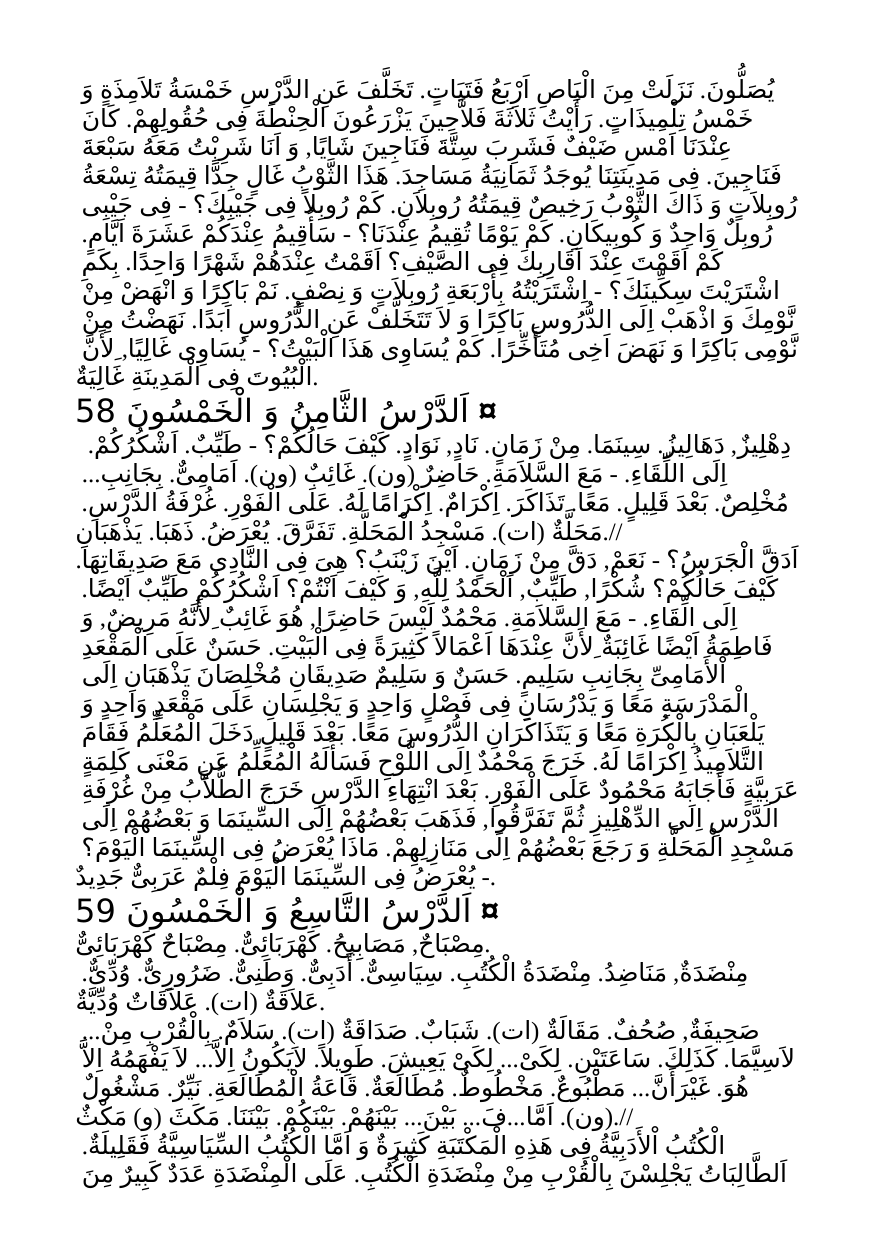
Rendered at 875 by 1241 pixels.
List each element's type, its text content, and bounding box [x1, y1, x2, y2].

text وَاحِدٌ وَ وَاحِدٌ اِثْنَانِ. اِثْنَانِ وَ اِثْنَانِ اَرْبَعَةٌ. كَانَ فِى صَحْنِ الْمَسْجِدِ ثَلاَثَةُ رِجَالٍ يُصَلُّونَ. نَزَلَتْ مِنَ الْبَاصِ اَرْبَعُ فَتَيَاتٍ. تَخَلَّفَ عَنِ الدَّرْسِ خَمْسَةُ تَلاَمِذَةٍ وَ خَمْسُ تِلْمِيذَاتٍ. رَأَيْتُ ثَلاَثَةَ فَلاَّحِينَ يَزْرَعُونَ الْحِنْطَةَ فِى حُقُولِهِمْ. كَانَ عِنْدَنَا اَمْسِ ضَيْفٌ فَشَرِبَ سِتَّةَ فَنَاجِينَ شَايًا, وَ اَنَا شَرِبْتُ مَعَهُ سَبْعَةَ فَنَاجِينَ. فِى مَدِينَتِنَا يُوجَدُ ثَمَانِيَةُ مَسَاجِدَ. هَذَا الثَّوْبُ غَالٍ جِدًّا قِيمَتُهُ تِسْعَةُ رُوبِلاَتٍ وَ ذَاكَ الثَّوْبُ رَخِيصٌ قِيمَتُهُ رُوبِلاَنِ. كَمْ رُوبِلاً فِى جَيْبِكَ؟ - فِى جَيْبِى رُوبِلٌ وَاحِدٌ وَ كُوبِيكَانِ. كَمْ يَوْمًا تُقِيمُ عِنْدَنَا؟ - سَأُقِيمُ عِنْدَكُمْ عَشَرَةَ اَيَّامٍ. كَمْ اَقَمْتَ عِنْدَ اَقَارِبِكَ فِى الصَّيْفِ؟ اَقَمْتُ عِنْدَهُمْ شَهْرًا وَاحِدًا. بِكَمِ اشْتَرَيْتَ سِكِّينَكَ؟ - اِشْتَرَيْتُهُ بِأَرْبَعَةِ رُوبِلاَتٍ وَ نِصْفٍ. نَمْ بَاكِرًا وَ انْهَضْ مِنْ نَّوْمِكَ وَ اذْهَبْ اِلَى الدُّرُوسِ بَاكِرًا وَ لاَ تَتَخَلَّفْ عَنِ الدُّرُوسِ اَبَدًا. نَهَضْتُ مِنْ نَّوْمِى بَاكِرًا وَ نَهَضَ اَخِى مُتَأَخِّرًا. كَمْ يُسَاوِى هَذَا الْبَيْتُ؟ - يُسَاوِى غَالِيًا, ِلأَنَّ الْبُيُوتَ فِى الْمَدِينَةِ غَالِيَةٌ. [75, 75, 799, 161]
text صَحِيفَةٌ, صُحُفٌ. مَقَالَةٌ (ات). شَبَابٌ. صَدَاقَةٌ (ات). سَلاَمٌ. بِالْقُرْبِ مِنْ... لاَسِيَّمَا. كَذَلِكَ. سَاعَتَيْنِ. لِكَىْ... لِكَىْ يَعِيشَ. طَوِيلاً. لاَيَكُونُ اِلاَّ... لاَ يَفْهَمُهُ اِلاَّ هُوَ. غَيْرَأَنَّ... مَطْبُوعٌ. مَخْطُوطٌ. مُطَالَعَةٌ. قَاعَةُ الْمُطَالَعَةِ. نَيِّرٌ. مَشْغُولٌ (ون). اَمَّا...فَ... بَيْنَ... بَيْنَهُمْ. بَيْنَكُمْ. بَيْنَنَا. مَكَثَ (و) مَكْثٌ.// [75, 765, 799, 880]
text الْكُتُبُ اْلأَدَبِيَّةُ فِى هَذِهِ الْمَكْتَبَةِ كَثِيرَةٌ وَ اَمَّا الْكُتُبُ السِّيَاسِيَّةُ فَقَلِيلَةٌ. اَلطَّالِبَاتُ يَجْلِسْنَ بِالْقُرْبِ مِنْ مِنْضَدَةِ الْكُتُبِ. عَلَى الْمِنْضَدَةِ عَدَدٌ كَبِيرٌ مِنَ الصُّحُفِ وَ الْمَجَلاَّةِ بِاللُّغَةِ الْوَطَنِيَّةِ. فِى صَحِيفَةِ الْيَوْمِ مَقَالَةٌ طَوِيلَةٌ عَنِ انْتِشَارِ اْلإِسلاَمِ بَيْنَ شُعُوبِ الْعَالَمِ لاَسِيَّمَا بَيْنَ الشَّبَابِ. اَلصَّدَاقَةُ وَ الْعَلاَقَاتُ الْوُدِّيَّةُ ضَرُورِيَّةٌ لِكَىْ تَعِيشَ الشُّعُوبُ فِى سَلاَمٍ. غَيْرَأَنَّ السَّلاَمَ لاَ يَكُونُ اِلاَّ مِنَ اْلإِسْلاَمِ. مَكَثَ الطُّلاَّبُ فِى الْمَكْتَبَةِ سَاعَتَيْنِ, ثُمَّ ذَهَبُوا اِلَى الْجَامِعَةِ وَ كَذَلِكَ الطَّالِبَاتُ مَا مَكَثْنَ طَوِيلاً. عِنْدَ اَبِينَا كَثِيرٌ مِنَ الْكُتُبِ الْمَطْبُوعَةِ وَ الْمَخْطُوطَةِ. فِى مَكْتَبَةِ مَدْرَسَتِنَا قَاعَةٌ لِلْمُطَالَعَةِ, وَ هِىَ وَاسِعَةٌ وَ نَيِّرَةٌ. فِيهَا طَاوِلاَتٌ وَ كَرَاسِىُّ وَ رُفُوفٌ لِلْكُتُبِ وَ عَلَى الطَّاوِلاَتِ مَصَابِيحُ كَهْرَبَائِيَّةٌ. اَلطُّلاَّبُ اْلآنَ فِى قَاعَةِ المُطَالَعَةِ, وَ هُمْ مَشْغُولُونَ بِالْقِرَاءَةِ وَ الْكِتَابَةِ. [75, 880, 799, 1167]
subtitle اَلدَّرْسُ التَّاسِعُ وَ الْخَمْسُونَ 59 ¤ [75, 650, 799, 679]
text اَدَقَّ الْجَرَسُ؟ - نَعَمْ, دَقَّ مِنْ زَمَانٍ. اَيْنَ زَيْنَبُ؟ هِىَ فِى النَّادِى مَعَ صَدِيقَاتِهَا. كَيْفَ حَالُكُمْ؟ شُكْرًا, طَيِّبٌ, اَلْحَمْدُ لِلَّهِ, وَ كَيْفَ اَنْتُمْ؟ اَشْكُرُكُمْ طَيِّبٌ اَيْضًا. اِلَى الِّقَاءِ. - مَعَ السَّلاَمَةِ. مَحْمُدٌ لَيْسَ حَاضِرًا, هُوَ غَائِبٌ ِلأَنَّهُ مَرِيضٌ, وَ فَاطِمَةُ اَيْضًا غَائِبَةٌ ِلأَنَّ عِنْدَهَا اَعْمَالاً كَثِيرَةً فِى الْبَيْتِ. حَسَنٌ عَلَى الْمَقْعَدِ اْلأَمَامِىِّ بِجَانِبِ سَلِيمٍ. حَسَنٌ وَ سَلِيمٌ صَدِيقَانِ مُخْلِصَانَ يَذْهَبَانِ اِلَى الْمَدْرَسَةِ مَعًا وَ يَدْرُسَانِ فِى فَصْلٍ وَاحِدٍ وَ يَجْلِسَانِ عَلَى مَقْعَدٍ وَاحِدٍ وَ يَلْعَبَانِ بِالْكُرَةِ مَعًا وَ يَتَذَاكَرَانِ الدُّرُوسَ مَعًا. بَعْدَ قَلِيلٍ دَخَلَ الْمُعَلِّمُ فَقَامَ التَّلاَمِيذُ اِكْرَامًا لَهُ. خَرَجَ مَحْمُدٌ اِلَى اللَّوْحِ فَسَأَلَهُ الْمُعَلِّمُ عَنِ مَعْنَى كَلِمَةٍ عَرَبِيَّةٍ فَأَجَابَهُ مَحْمُودٌ عَلَى الْفَوْرِ. بَعْدَ انْتِهَاءِ الدَّرْسِ خَرَجَ الطُّلاَّبُ مِنْ غُرْفَةِ الدَّرْسِ اِلَى الدِّهْلِيزِ ثُمَّ تَفَرَّقُوا, فَذَهَبَ بَعْضُهُمْ اِلَى السِّينَمَا وَ بَعْضُهُمْ اِلَى مَسْجِدِ الْمَحَلَّةِ وَ رَجَعَ بَعْضُهُمْ اِلَى مَنَازِلِهِمْ. مَاذَا يُعْرَضُ فِى السِّينَمَا الْيَوْمَ؟ - يُعْرَضُ فِى السِّينَمَا الْيَوْمَ فِلْمٌ عَرَبِىٌّ جَدِيدٌ. [75, 305, 799, 650]
subtitle اَلدَّرْسُ الثَّامِنُ وَ الْخَمْسُونَ 58 ¤ [75, 161, 799, 190]
text مِنْضَدَةٌ, مَنَاضِدُ. مِنْضَدَةُ الْكُتُبِ. سِيَاسِىٌّ. أَدَبِىٌّ. وَطَنِىٌّ. ضَرُورِىٌّ. وُدِّىٌّ. عَلاَقَةٌ (ات). عَلاَقَاتٌ وُدِّيَّةٌ. [75, 707, 799, 765]
text مِصْبَاحٌ, مَصَابِيحُ. كَهْرَبَائِىٌّ. مِصْبَاحٌ كَهْرَبَائِىٌّ. [75, 679, 799, 707]
text دِهْلِيزٌ, دَهَالِيزُ. سِينَمَا. مِنْ زَمَانٍ. نَادٍ, نَوَادٍ. كَيْفَ حَالُكُمْ؟ - طَيِّبٌ. اَشْكُرُكُمْ. اِلَى اللِّقَاءِ. - مَعَ السَّلاَمَةِ. حَاضِرٌ (ون). غَائِبٌ (ون). اَمَامِىٌّ. بِجَانِبِ... مُخْلِصٌ. بَعْدَ قَلِيلٍ. مَعًا. تَذَاكَرَ. اِكْرَامٌ. اِكْرَامًا لَهُ. عَلَى الْفَوْرِ. غُرْفَةُ الدَّرْسِ. مَحَلَّةٌ (ات). مَسْجِدُ الْمَحَلَّةِ. تَفَرَّقَ. يُعْرَضُ. ذَهَبَا. يَذْهَبَانِ.// [75, 190, 799, 305]
